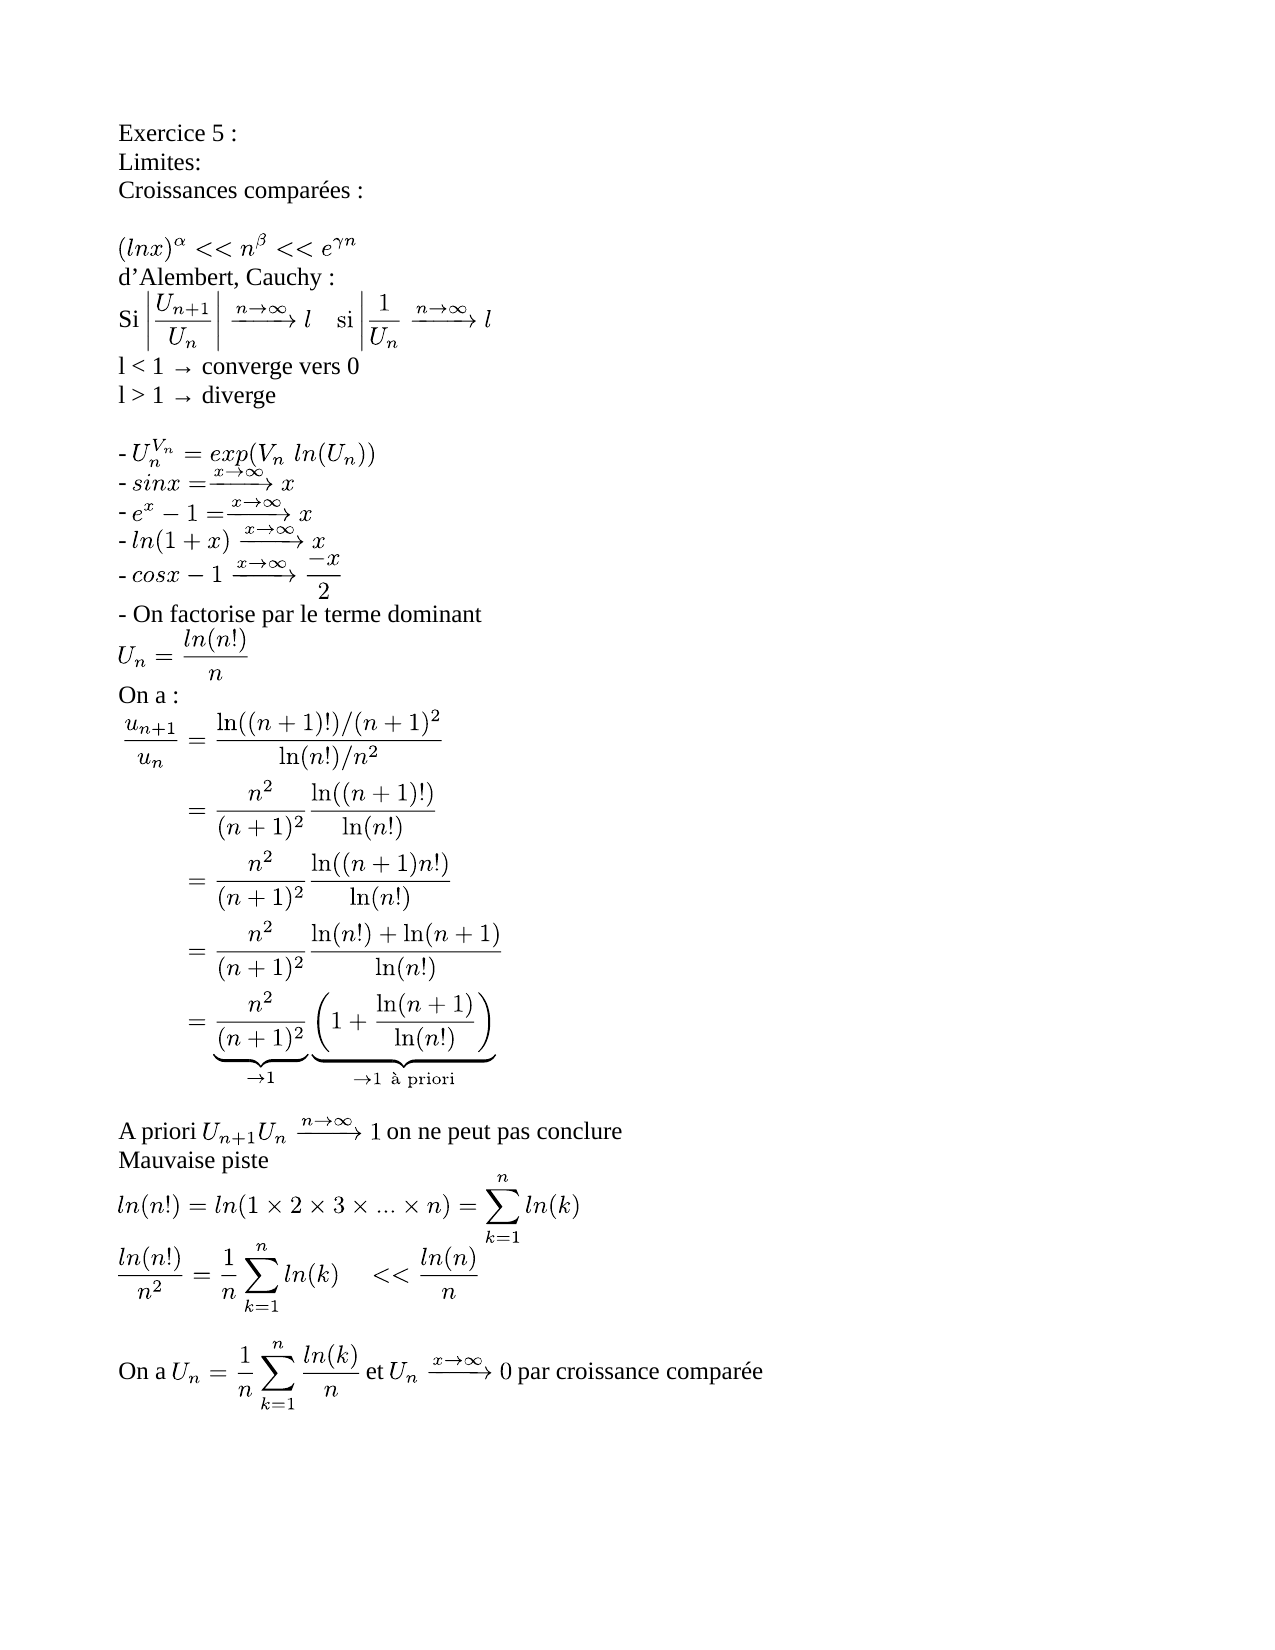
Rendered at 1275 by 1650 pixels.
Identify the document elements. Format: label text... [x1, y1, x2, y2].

text - [118, 554, 318, 599]
text - [167, 438, 1157, 467]
text Croissances comparées : [118, 176, 1157, 204]
text - [329, 554, 1157, 599]
text On a : [118, 681, 1157, 709]
text [490, 291, 1157, 351]
text On a [118, 1341, 273, 1410]
text l > 1 → diverge [118, 380, 1157, 409]
text Mauvaise piste [118, 1145, 1157, 1174]
text l < 1 → converge vers 0 [118, 351, 1157, 380]
text - [118, 525, 268, 554]
text Exercice 5 : [118, 118, 1157, 147]
text - [118, 438, 152, 467]
text A priori [118, 1116, 326, 1145]
text et par croissance comparée [282, 1341, 1157, 1410]
text Limites: [118, 147, 1157, 176]
text on ne peut pas conclure [239, 1116, 1157, 1145]
text - On factorise par le terme dominant [118, 599, 1157, 628]
text d’Alembert, Cauchy : [118, 262, 1157, 291]
text Si [118, 291, 145, 351]
text - [118, 467, 1157, 496]
text - [225, 525, 1157, 554]
text - [118, 496, 1157, 525]
